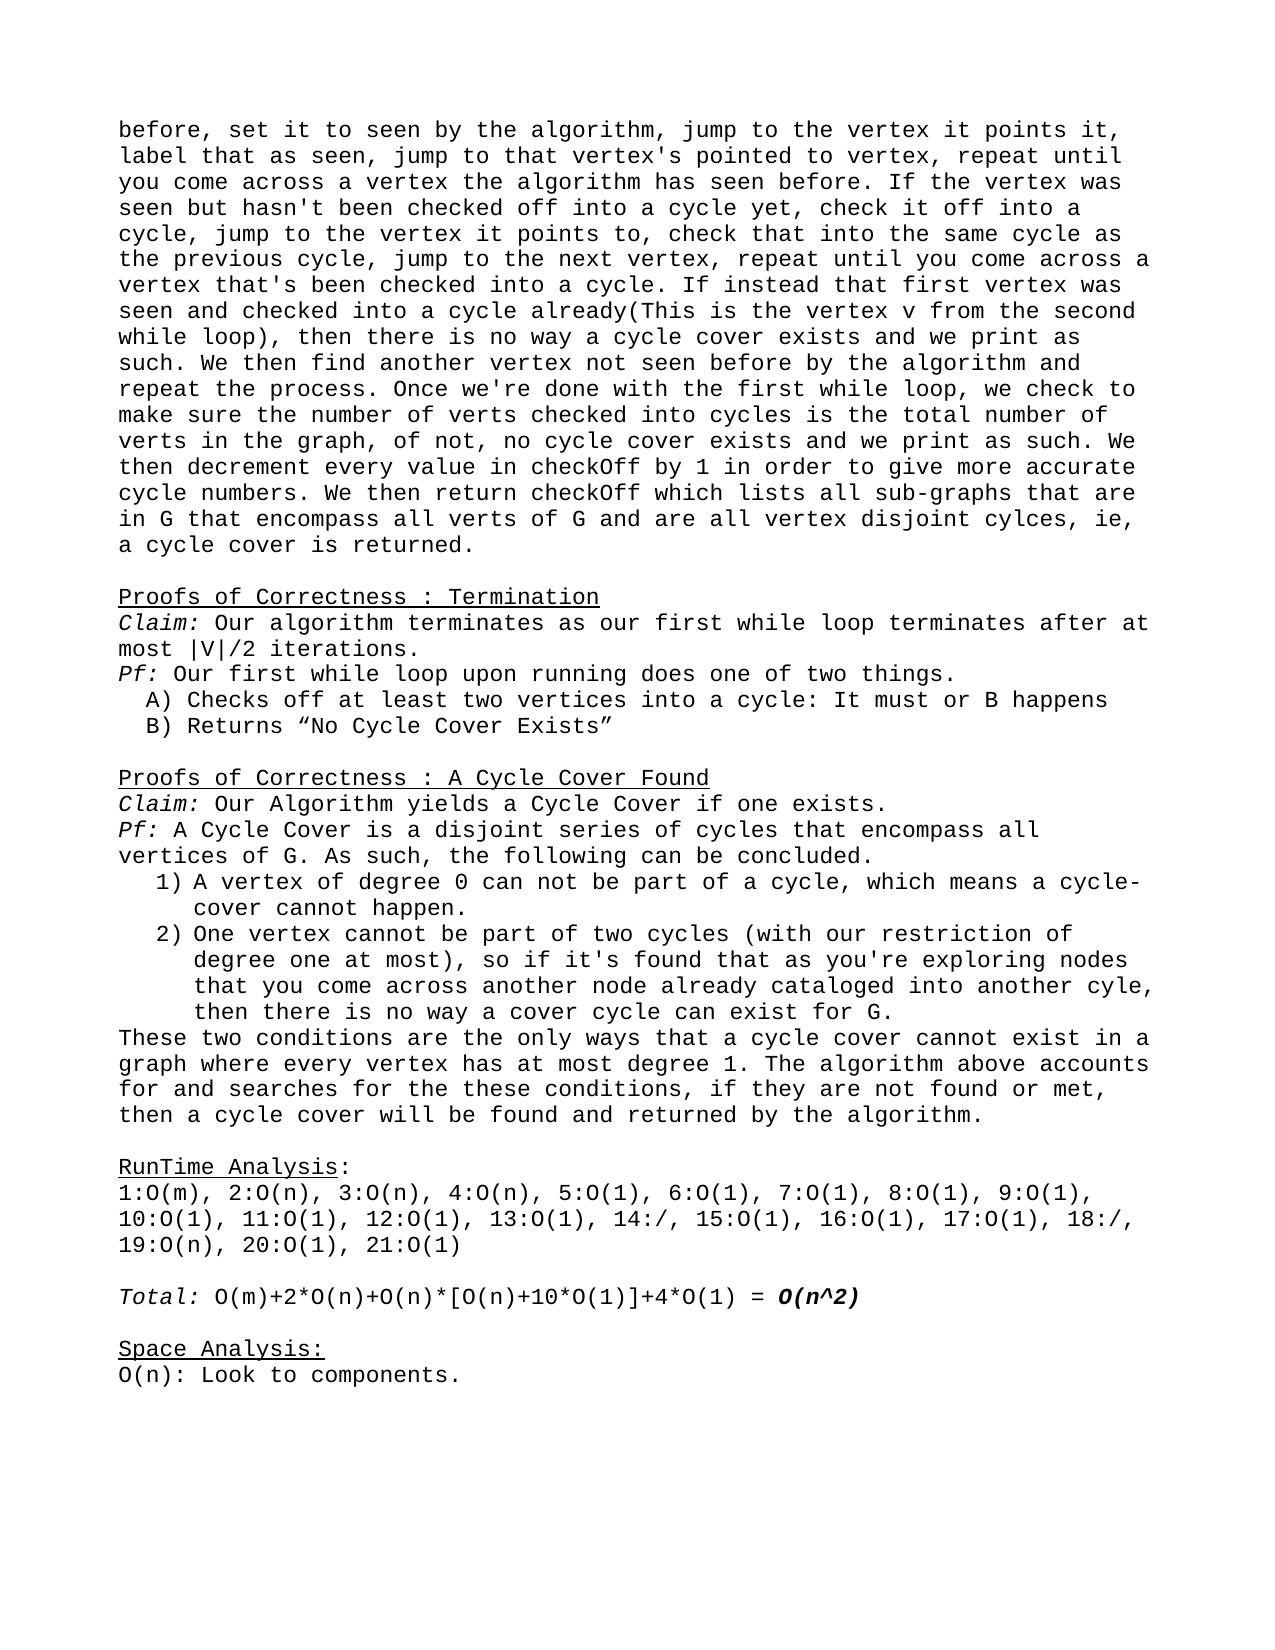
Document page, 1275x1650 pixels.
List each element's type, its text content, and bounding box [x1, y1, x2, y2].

text Pf: A Cycle Cover is a disjoint series of cycles that encompass all vertices of G. As such, the following can be concluded. [118, 818, 1157, 870]
text RunTime Analysis: [118, 1156, 1157, 1182]
text Total: O(m)+2*O(n)+O(n)*[O(n)+10*O(1)]+4*O(1) = O(n^2) [118, 1285, 1157, 1311]
text B) Returns “No Cycle Cover Exists” [118, 715, 1157, 741]
text Proofs of Correctness : Termination [118, 585, 1157, 611]
list One vertex cannot be part of two cycles (with our restriction of degree one at most), so if it's found that as you're exploring nodes that you come across another node already cataloged into another cyle, then there is no way a cover cycle can exist for G. [156, 922, 1157, 1026]
list A vertex of degree 0 can not be part of a cycle, which means a cycle-cover cannot happen. [156, 870, 1157, 922]
text A) Checks off at least two vertices into a cycle: It must or B happens [118, 689, 1157, 715]
text O(n): Look to components. [118, 1363, 1157, 1389]
text 1:O(m), 2:O(n), 3:O(n), 4:O(n), 5:O(1), 6:O(1), 7:O(1), 8:O(1), 9:O(1), 10:O(1), 11:O(1), 12:O(1), 13:O(1), 14:/, 15:O(1), 16:O(1), 17:O(1), 18:/, 19:O(n), 20:O(1), 21:O(1) [118, 1182, 1157, 1259]
text These two conditions are the only ways that a cycle cover cannot exist in a graph where every vertex has at most degree 1. The algorithm above accounts for and searches for the these conditions, if they are not found or met, then a cycle cover will be found and returned by the algorithm. [118, 1026, 1157, 1130]
text Claim: Our algorithm terminates as our first while loop terminates after at most |V|/2 iterations. [118, 611, 1157, 663]
text Claim: Our Algorithm yields a Cycle Cover if one exists. [118, 792, 1157, 818]
text Pf: Our first while loop upon running does one of two things. [118, 663, 1157, 689]
text Space Analysis: [118, 1337, 1157, 1363]
text before, set it to seen by the algorithm, jump to the vertex it points it, label that as seen, jump to that vertex's pointed to vertex, repeat until you come across a vertex the algorithm has seen before. If the vertex was seen but hasn't been checked off into a cycle yet, check it off into a cycle, jump to the vertex it points to, check that into the same cycle as the previous cycle, jump to the next vertex, repeat until you come across a vertex that's been checked into a cycle. If instead that first vertex was seen and checked into a cycle already(This is the vertex v from the second while loop), then there is no way a cycle cover exists and we print as such. We then find another vertex not seen before by the algorithm and repeat the process. Once we're done with the first while loop, we check to make sure the number of verts checked into cycles is the total number of verts in the graph, of not, no cycle cover exists and we print as such. We then decrement every value in checkOff by 1 in order to give more accurate cycle numbers. We then return checkOff which lists all sub-graphs that are in G that encompass all verts of G and are all vertex disjoint cylces, ie, a cycle cover is returned. [118, 118, 1157, 559]
text Proofs of Correctness : A Cycle Cover Found [118, 767, 1157, 792]
